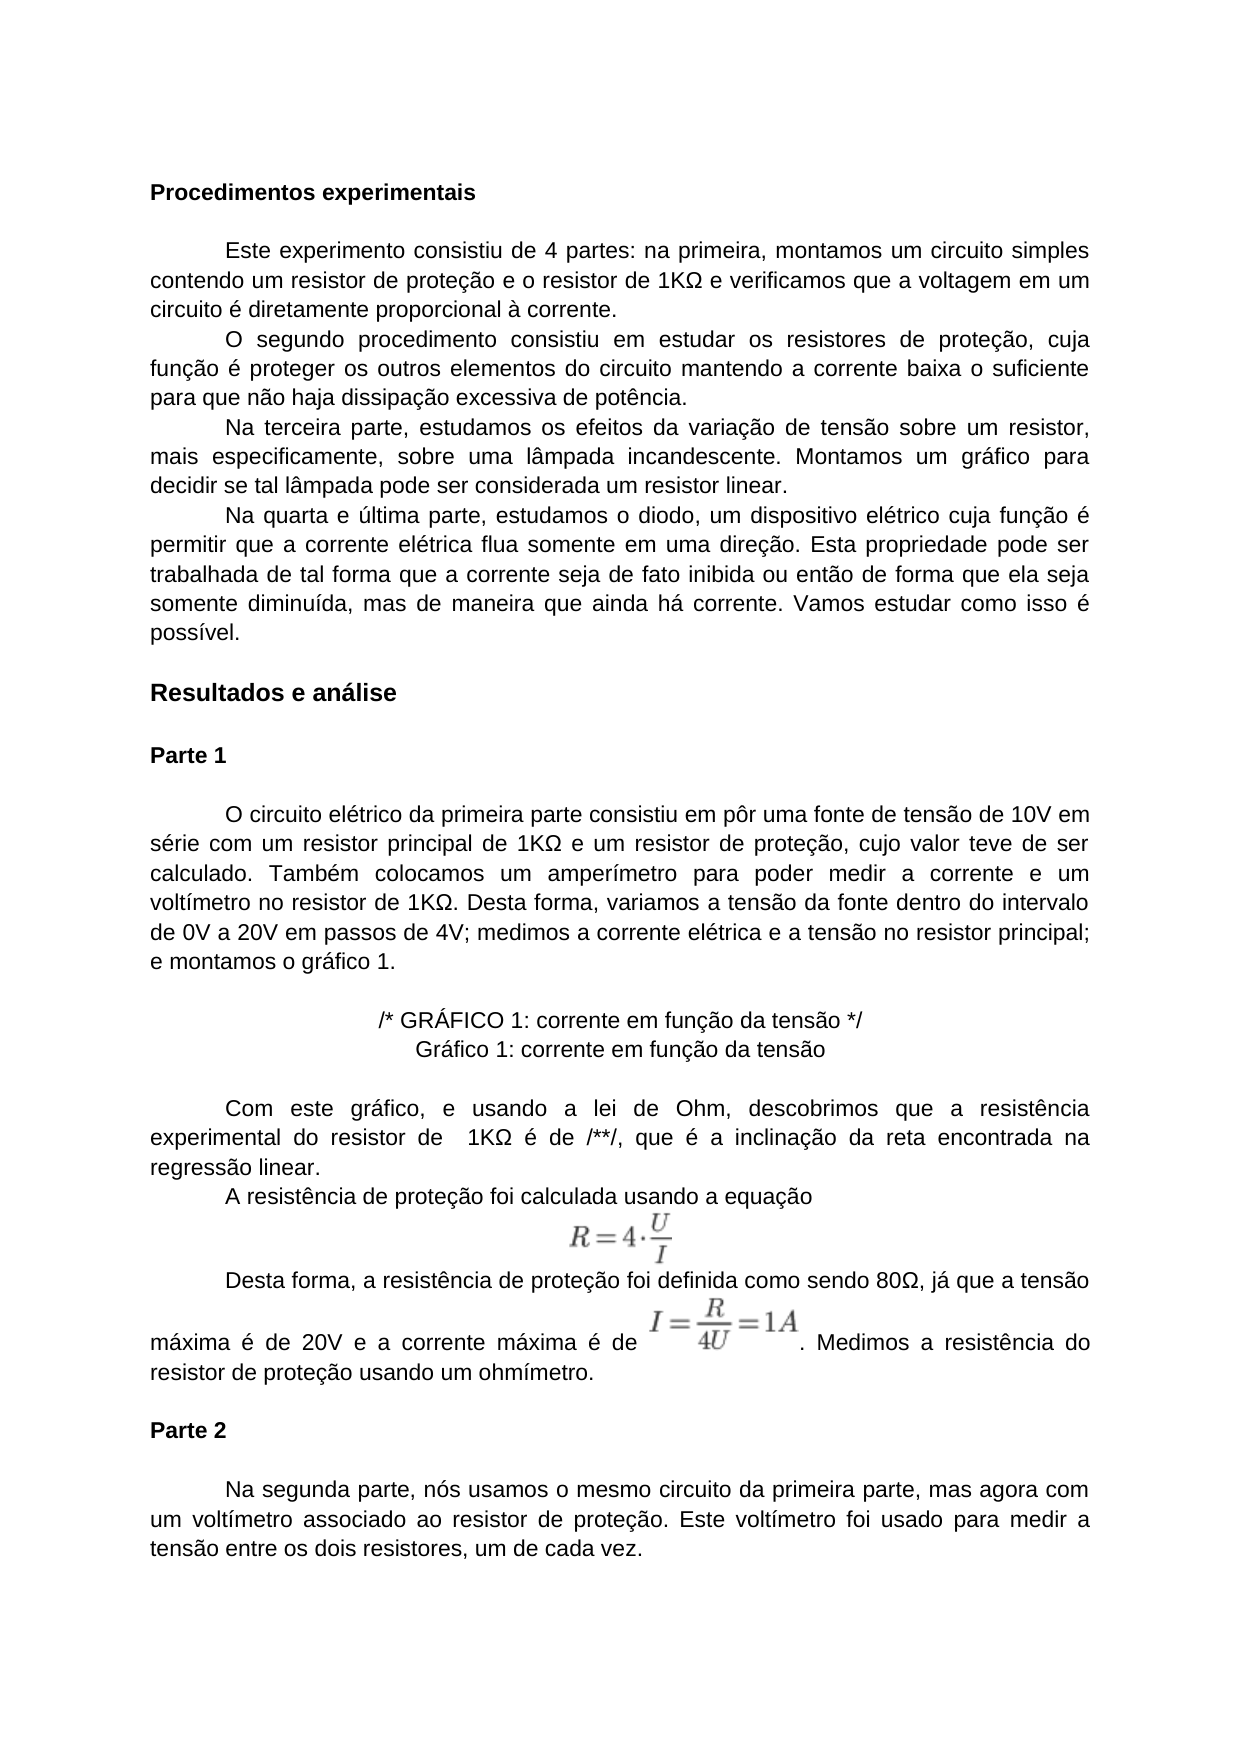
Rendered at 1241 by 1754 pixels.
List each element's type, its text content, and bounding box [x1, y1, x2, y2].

text Parte 1 [150, 743, 1091, 768]
text Desta forma, a resistência de proteção foi definida como sendo 80Ω, já que a tensão máxima é de 20V e a corrente máxima é de . Medimos a resistência do resistor de proteção usando um ohmímetro. [150, 1268, 1091, 1385]
picture [568, 1212, 672, 1265]
text Este experimento consistiu de 4 partes: na primeira, montamos um circuito simples contendo um resistor de proteção e o resistor de 1KΩ e verificamos que a voltagem em um circuito é diretamente proporcional à corrente. [150, 238, 1091, 322]
text Na segunda parte, nós usamos o mesmo circuito da primeira parte, mas agora com um voltímetro associado ao resistor de proteção. Este voltímetro foi usado para medir a tensão entre os dois resistores, um de cada vez. [150, 1477, 1091, 1561]
text Na terceira parte, estudamos os efeitos da variação de tensão sobre um resistor, mais especificamente, sobre uma lâmpada incandescente. Montamos um gráfico para decidir se tal lâmpada pode ser considerada um resistor linear. [150, 414, 1091, 499]
text O segundo procedimento consistiu em estudar os resistores de proteção, cuja função é proteger os outros elementos do circuito mantendo a corrente baixa o suficiente para que não haja dissipação excessiva de potência. [150, 326, 1091, 411]
text Gráfico 1: corrente em função da tensão [150, 1037, 1091, 1062]
text Com este gráfico, e usando a lei de Ohm, descobrimos que a resistência experimental do resistor de 1KΩ é de /**/, que é a inclinação da reta encontrada na regressão linear. [150, 1095, 1091, 1180]
text Procedimentos experimentais [150, 179, 1091, 205]
text /* GRÁFICO 1: corrente em função da tensão */ [150, 1007, 1091, 1033]
text Parte 2 [150, 1418, 1091, 1444]
text Na quarta e última parte, estudamos o diodo, um dispositivo elétrico cuja função é permitir que a corrente elétrica flua somente em uma direção. Esta propriedade pode ser trabalhada de tal forma que a corrente seja de fato inibida ou então de forma que ela seja somente diminuída, mas de maneira que ainda há corrente. Vamos estudar como isso é possível. [150, 502, 1091, 646]
text A resistência de proteção foi calculada usando a equação [150, 1183, 1091, 1209]
text Resultados e análise [150, 679, 1091, 707]
picture [648, 1297, 799, 1351]
text O circuito elétrico da primeira parte consistiu em pôr uma fonte de tensão de 10V em série com um resistor principal de 1KΩ e um resistor de proteção, cujo valor teve de ser calculado. Também colocamos um amperímetro para poder medir a corrente e um voltímetro no resistor de 1KΩ. Desta forma, variamos a tensão da fonte dentro do intervalo de 0V a 20V em passos de 4V; medimos a corrente elétrica e a tensão no resistor principal; e montamos o gráfico 1. [150, 802, 1091, 974]
